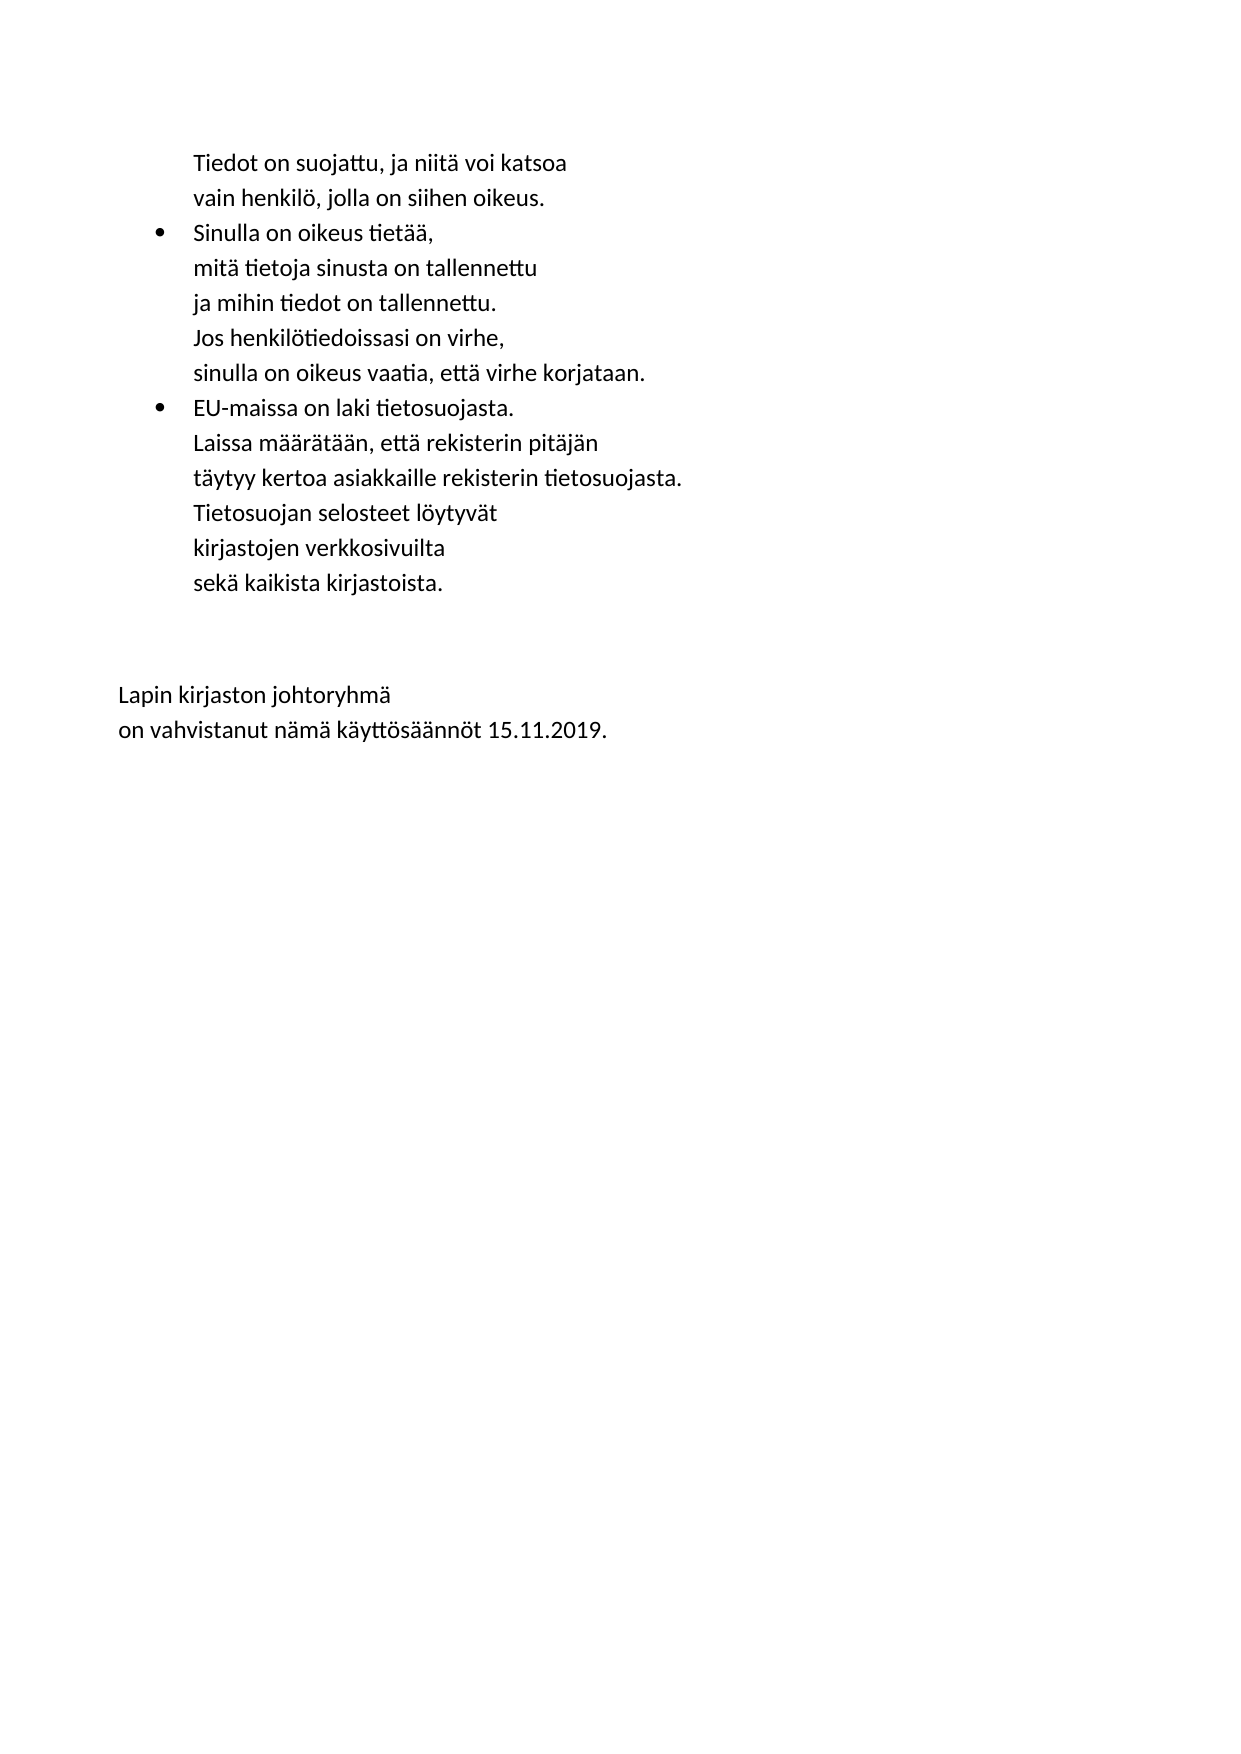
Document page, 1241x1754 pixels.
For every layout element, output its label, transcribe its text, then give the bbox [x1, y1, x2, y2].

text Lapin kirjaston johtoryhmä on vahvistanut nämä käyttösäännöt 15.11.2019. [118, 679, 1122, 745]
list Sinulla on oikeus tietää, mitä tietoja sinusta on tallennettu ja mihin tiedot on tallennettu. Jos henkilötiedoissasi on virhe, sinulla on oikeus vaatia, että virhe korjataan. [156, 218, 1122, 388]
list EU-maissa on laki tietosuojasta. Laissa määrätään, että rekisterin pitäjän täytyy kertoa asiakkaille rekisterin tietosuojasta. Tietosuojan selosteet löytyvät kirjastojen verkkosivuilta sekä kaikista kirjastoista. [156, 393, 1122, 598]
list Tiedot on suojattu, ja niitä voi katsoa vain henkilö, jolla on siihen oikeus. [156, 148, 1122, 213]
